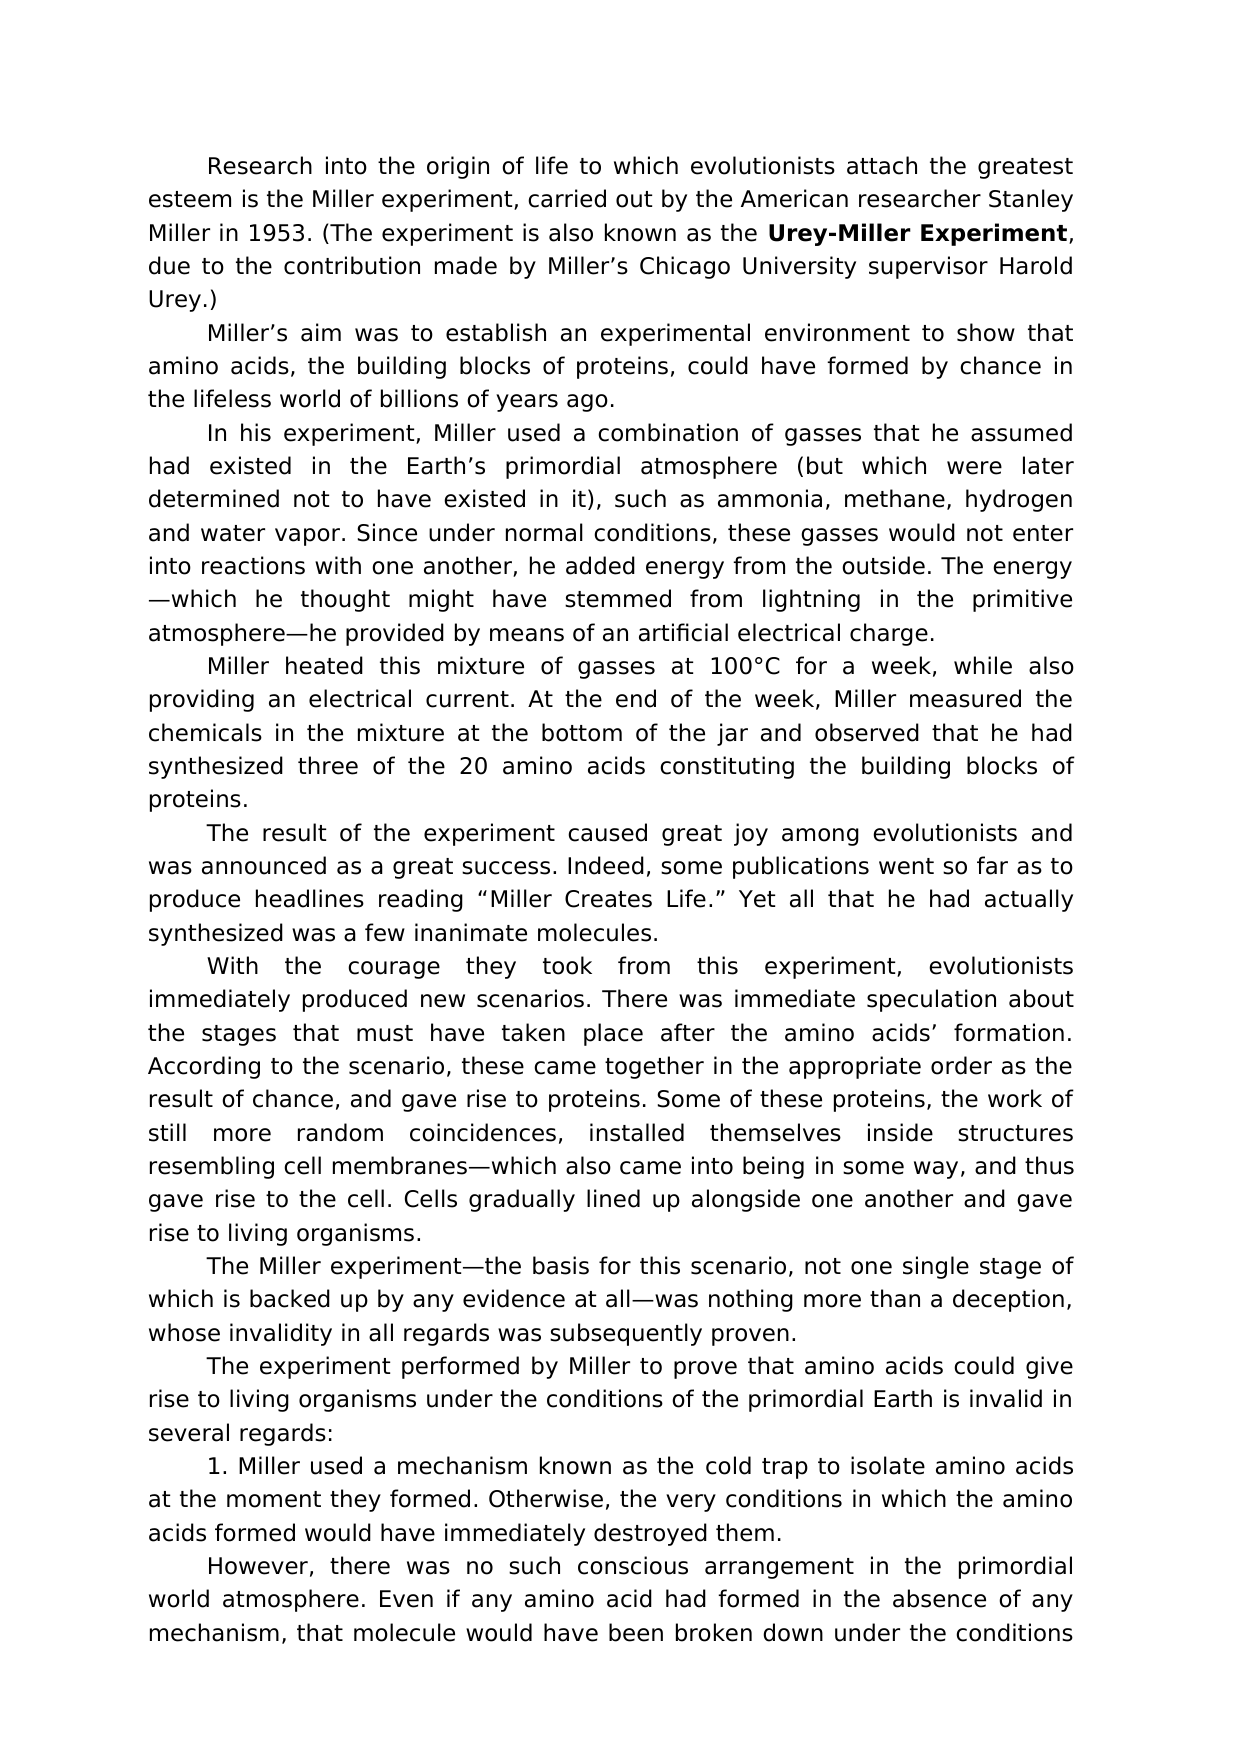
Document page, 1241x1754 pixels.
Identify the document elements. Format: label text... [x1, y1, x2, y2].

text The Miller experiment—the basis for this scenario, not one single stage of which is backed up by any evidence at all—was nothing more than a deception, whose invalidity in all regards was subsequently proven. [148, 1248, 1075, 1348]
text With the courage they took from this experiment, evolutionists immediately produced new scenarios. There was immediate speculation about the stages that must have taken place after the amino acids’ formation. According to the scenario, these came together in the appropriate order as the result of chance, and gave rise to proteins. Some of these proteins, the work of still more random coincidences, installed themselves inside structures resembling cell membranes—which also came into being in some way, and thus gave rise to the cell. Cells gradually lined up alongside one another and gave rise to living organisms. [148, 948, 1075, 1248]
text In his experiment, Miller used a combination of gasses that he assumed had existed in the Earth’s primordial atmosphere (but which were later determined not to have existed in it), such as ammonia, methane, hydrogen and water vapor. Since under normal conditions, these gasses would not enter into reactions with one another, he added energy from the outside. The energy—which he thought might have stemmed from lightning in the primitive atmosphere—he provided by means of an artificial electrical charge. [148, 414, 1075, 648]
text Miller heated this mixture of gasses at 100°C for a week, while also providing an electrical current. At the end of the week, Miller measured the chemicals in the mixture at the bottom of the jar and observed that he had synthesized three of the 20 amino acids constituting the building blocks of proteins. [148, 648, 1075, 814]
text However, there was no such conscious arrangement in the primordial world atmosphere. Even if any amino acid had formed in the absence of any mechanism, that molecule would have been broken down under the conditions [148, 1548, 1075, 1648]
text Research into the origin of life to which evolutionists attach the greatest esteem is the Miller experiment, carried out by the American researcher Stanley Miller in 1953. (The experiment is also known as the Urey-Miller Experiment, due to the contribution made by Miller’s Chicago University supervisor Harold Urey.) [148, 148, 1075, 314]
text The experiment performed by Miller to prove that amino acids could give rise to living organisms under the conditions of the primordial Earth is invalid in several regards: [148, 1348, 1075, 1448]
text 1. Miller used a mechanism known as the cold trap to isolate amino acids at the moment they formed. Otherwise, the very conditions in which the amino acids formed would have immediately destroyed them. [148, 1448, 1075, 1548]
text The result of the experiment caused great joy among evolutionists and was announced as a great success. Indeed, some publications went so far as to produce headlines reading “Miller Creates Life.” Yet all that he had actually synthesized was a few inanimate molecules. [148, 814, 1075, 948]
text Miller’s aim was to establish an experimental environment to show that amino acids, the building blocks of proteins, could have formed by chance in the lifeless world of billions of years ago. [148, 314, 1075, 414]
